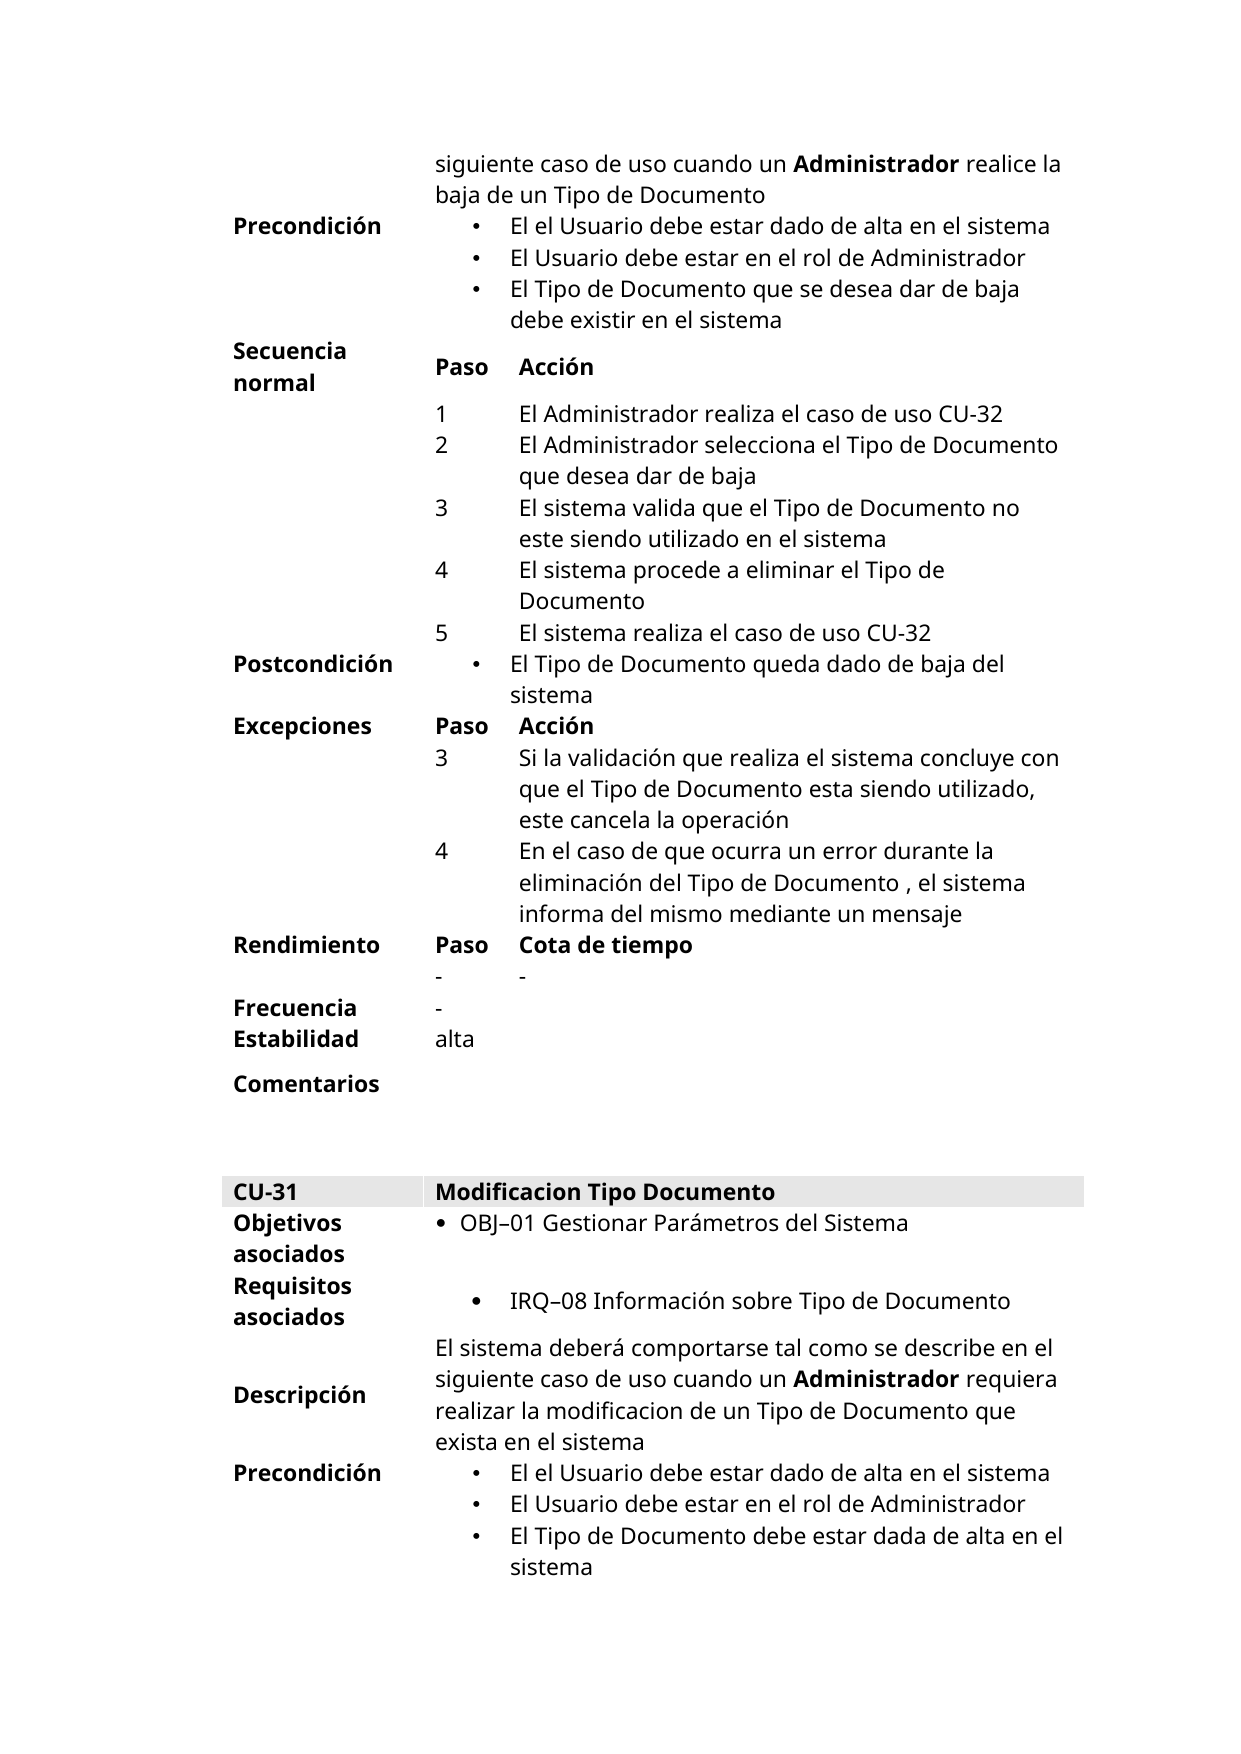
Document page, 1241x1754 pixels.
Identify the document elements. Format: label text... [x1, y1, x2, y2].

table_cell El sistema deberá comportarse tal como se describe en el siguiente caso de uso cuando un Administrador requiera realizar la modificacion de un Tipo de Documento que exista en el sistema [424, 1332, 1084, 1457]
table_cell En el caso de que ocurra un error durante la eliminación del Tipo de Documento , el sistema informa del mismo mediante un mensaje [508, 835, 1081, 929]
table_cell Objetivos asociados [222, 1207, 423, 1269]
table_cell El el Usuario debe estar dado de alta en el sistema El Usuario debe estar en el rol de Administrador El Tipo de Documento que se desea dar de baja debe existir en el sistema [424, 210, 1081, 335]
table_cell 4 [424, 835, 507, 929]
table_cell Estabilidad [222, 1023, 423, 1054]
table_cell El Tipo de Documento queda dado de baja del sistema [424, 648, 1081, 710]
table_cell El Administrador selecciona el Tipo de Documento que desea dar de baja [508, 429, 1081, 491]
table_cell OBJ–01 Gestionar Parámetros del Sistema [424, 1207, 1084, 1269]
table_cell Frecuencia [222, 991, 423, 1023]
table_cell - [508, 960, 1081, 991]
table_cell El el Usuario debe estar dado de alta en el sistema El Usuario debe estar en el rol de Administrador El Tipo de Documento debe estar dada de alta en el sistema [424, 1457, 1084, 1582]
table_cell 5 [424, 616, 507, 648]
table_cell Precondición [222, 210, 423, 335]
table_cell Paso [424, 929, 507, 960]
table_cell [222, 148, 423, 210]
table_cell Secuencia normal [222, 335, 423, 398]
table_cell Paso [424, 335, 507, 398]
table_cell IRQ–08 Información sobre Tipo de Documento [424, 1270, 1084, 1332]
table_cell 3 [424, 741, 507, 835]
table_cell [424, 1054, 1081, 1113]
table_cell El sistema realiza el caso de uso CU-32 [508, 616, 1081, 648]
table_cell Descripción [222, 1332, 423, 1457]
table_cell El Administrador realiza el caso de uso CU-32 [508, 398, 1081, 429]
table_header Modificacion Tipo Documento [424, 1176, 1084, 1207]
table_cell Acción [508, 335, 1081, 398]
table_cell Paso [424, 710, 507, 741]
table_cell [222, 398, 423, 648]
table_cell 3 [424, 491, 507, 554]
table_cell - [424, 960, 507, 991]
table_cell Requisitos asociados [222, 1270, 423, 1332]
table_cell Precondición [222, 1457, 423, 1582]
table_cell siguiente caso de uso cuando un Administrador realice la baja de un Tipo de Documento [424, 148, 1081, 210]
table_cell Excepciones [222, 710, 423, 741]
table_cell Cota de tiempo [508, 929, 1081, 960]
table_cell Comentarios [222, 1054, 423, 1113]
table_header CU-31 [222, 1176, 423, 1207]
table_cell Rendimiento [222, 929, 423, 960]
table_cell 4 [424, 554, 507, 616]
table_cell - [424, 991, 1081, 1023]
table_cell [222, 960, 423, 991]
table_cell El sistema procede a eliminar el Tipo de Documento [508, 554, 1081, 616]
table_cell Acción [508, 710, 1081, 741]
table_cell 2 [424, 429, 507, 491]
table_cell [222, 741, 423, 929]
table_cell Postcondición [222, 648, 423, 710]
table_cell 1 [424, 398, 507, 429]
table_cell El sistema valida que el Tipo de Documento no este siendo utilizado en el sistema [508, 491, 1081, 554]
table_cell Si la validación que realiza el sistema concluye con que el Tipo de Documento esta siendo utilizado, este cancela la operación [508, 741, 1081, 835]
table_cell alta [424, 1023, 1081, 1054]
